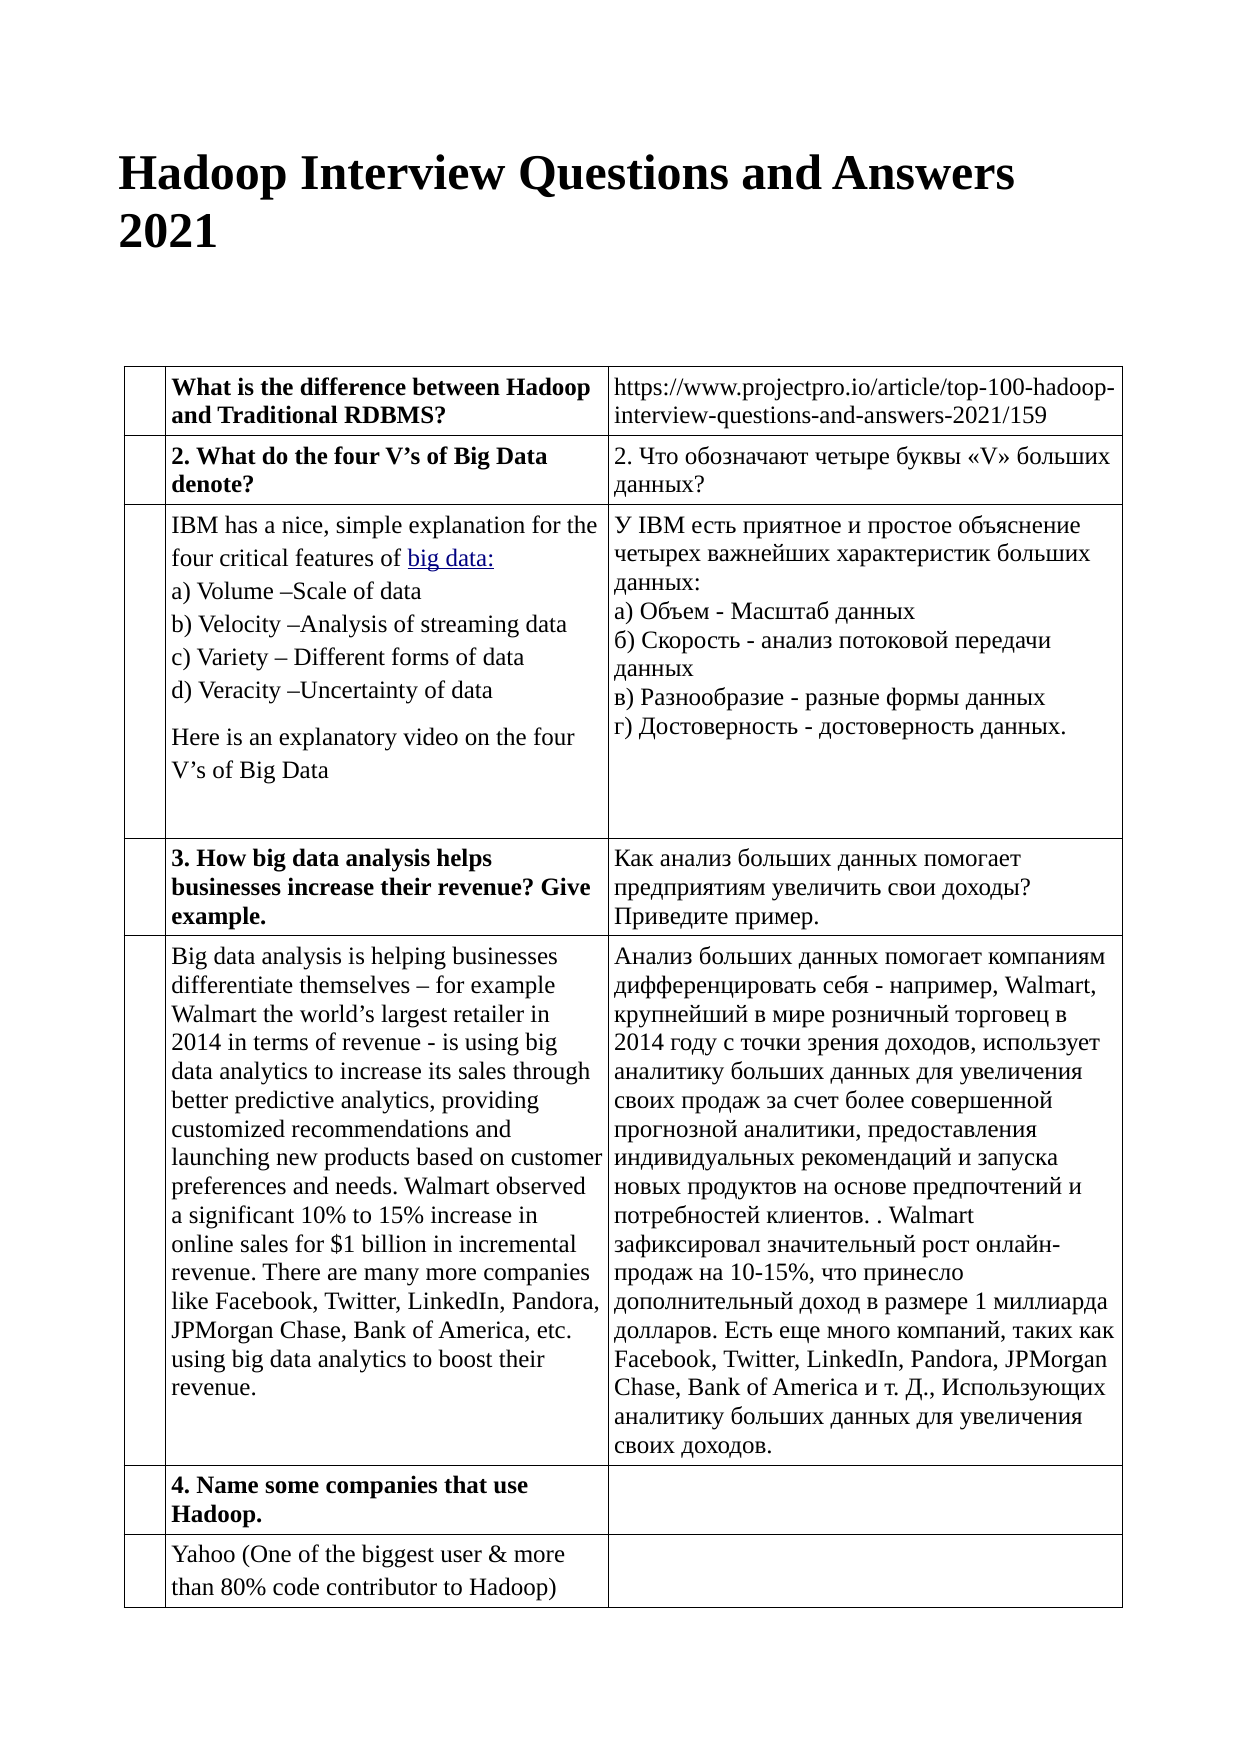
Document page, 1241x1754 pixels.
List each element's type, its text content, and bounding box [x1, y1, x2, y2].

table_cell 3. How big data analysis helps businesses increase their revenue? Give example. [166, 839, 608, 935]
table_cell Yahoo (One of the biggest user & more than 80% code contributor to Hadoop) [166, 1535, 608, 1607]
table_cell У IBM есть приятное и простое объяснение четырех важнейших характеристик больших данных: а) Объем - Масштаб данных б) Скорость - анализ потоковой передачи данных в) Разнообразие - разные формы данных г) Достоверность - достоверность данных. [609, 505, 1122, 838]
table_cell 2. Что обозначают четыре буквы «V» больших данных? [609, 436, 1122, 504]
table_cell Как анализ больших данных помогает предприятиям увеличить свои доходы? Приведите пример. [609, 839, 1122, 935]
table_cell [125, 436, 165, 504]
table_cell 2. What do the four V’s of Big Data denote? [166, 436, 608, 504]
table_cell IBM has a nice, simple explanation for the four critical features of big data: a) Volume –Scale of data b) Velocity –Analysis of streaming data c) Variety – Different forms of data d) Veracity –Uncertainty of data Here is an explanatory video on the four V’s of Big Data [166, 505, 608, 838]
table_cell [125, 839, 165, 935]
table_cell Big data analysis is helping businesses differentiate themselves – for example Walmart the world’s largest retailer in 2014 in terms of revenue - is using big data analytics to increase its sales through better predictive analytics, providing customized recommendations and launching new products based on customer preferences and needs. Walmart observed a significant 10% to 15% increase in online sales for $1 billion in incremental revenue. There are many more companies like Facebook, Twitter, LinkedIn, Pandora, JPMorgan Chase, Bank of America, etc. using big data analytics to boost their revenue. [166, 936, 608, 1464]
table_cell 4. Name some companies that use Hadoop. [166, 1466, 608, 1533]
table_header https://www.projectpro.io/article/top-100-hadoop-interview-questions-and-answers-2021/159 [609, 367, 1122, 435]
table_header [125, 367, 165, 435]
table_cell [125, 1466, 165, 1533]
table_cell [125, 936, 165, 1464]
table_cell [125, 505, 165, 838]
table_cell [609, 1535, 1122, 1607]
table_cell [609, 1466, 1122, 1533]
table_header What is the difference between Hadoop and Traditional RDBMS? [166, 367, 608, 435]
table_cell Анализ больших данных помогает компаниям дифференцировать себя - например, Walmart, крупнейший в мире розничный торговец в 2014 году с точки зрения доходов, использует аналитику больших данных для увеличения своих продаж за счет более совершенной прогнозной аналитики, предоставления индивидуальных рекомендаций и запуска новых продуктов на основе предпочтений и потребностей клиентов. . Walmart зафиксировал значительный рост онлайн-продаж на 10-15%, что принесло дополнительный доход в размере 1 миллиарда долларов. Есть еще много компаний, таких как Facebook, Twitter, LinkedIn, Pandora, JPMorgan Chase, Bank of America и т. Д., Использующих аналитику больших данных для увеличения своих доходов. [609, 936, 1122, 1464]
table_cell [125, 1535, 165, 1607]
subtitle Hadoop Interview Questions and Answers 2021 [118, 143, 1122, 258]
